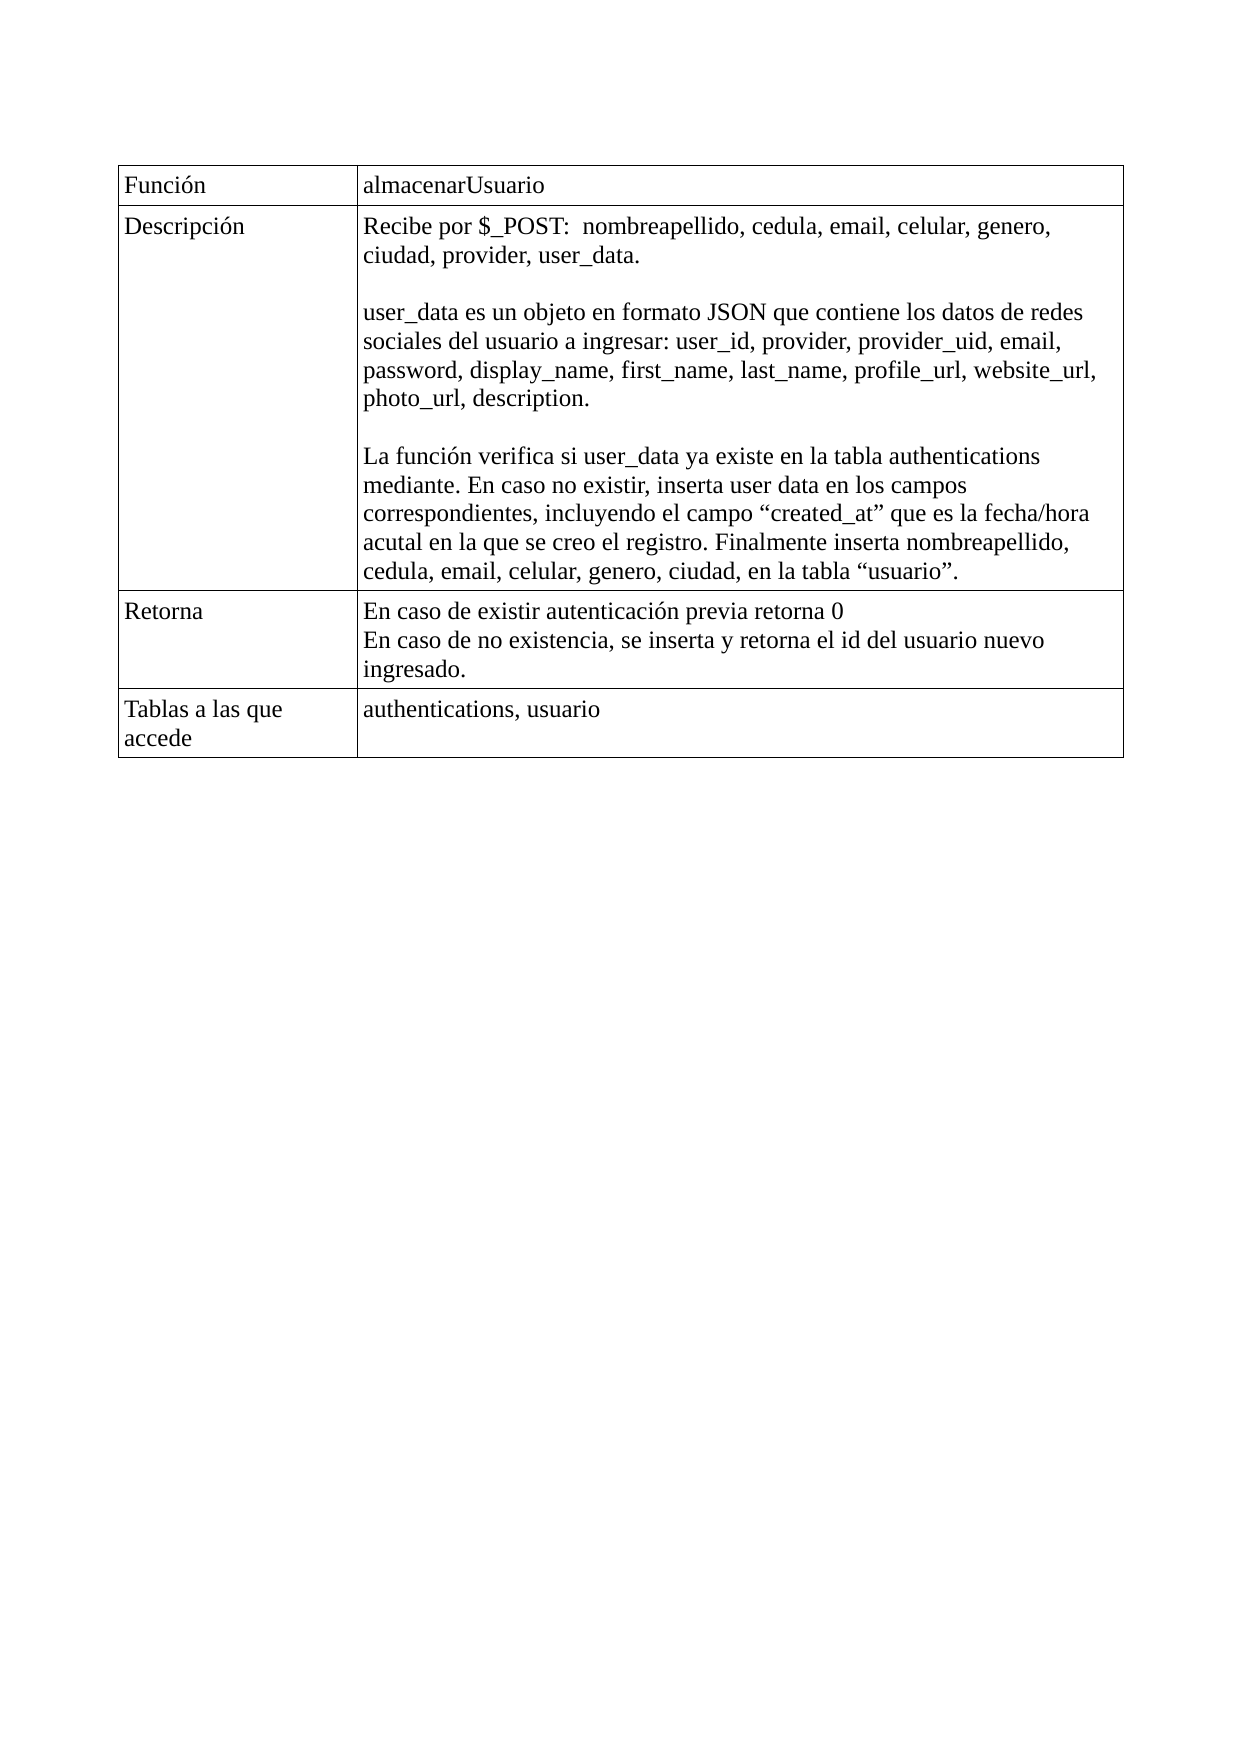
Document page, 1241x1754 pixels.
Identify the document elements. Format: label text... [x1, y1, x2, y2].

table_cell Recibe por $_POST: nombreapellido, cedula, email, celular, genero, ciudad, provider, user_data. user_data es un objeto en formato JSON que contiene los datos de redes sociales del usuario a ingresar: user_id, provider, provider_uid, email, password, display_name, first_name, last_name, profile_url, website_url, photo_url, description. La función verifica si user_data ya existe en la tabla authentications mediante. En caso no existir, inserta user data en los campos correspondientes, incluyendo el campo “created_at” que es la fecha/hora acutal en la que se creo el registro. Finalmente inserta nombreapellido, cedula, email, celular, genero, ciudad, en la tabla “usuario”. [358, 206, 1123, 590]
table_cell Descripción [119, 206, 357, 590]
table_cell Tablas a las que accede [119, 689, 357, 757]
table_cell Retorna [119, 591, 357, 688]
table_cell En caso de existir autenticación previa retorna 0 En caso de no existencia, se inserta y retorna el id del usuario nuevo ingresado. [358, 591, 1123, 688]
table_header almacenarUsuario [358, 166, 1123, 205]
table_header Función [119, 166, 357, 205]
table_cell authentications, usuario [358, 689, 1123, 757]
